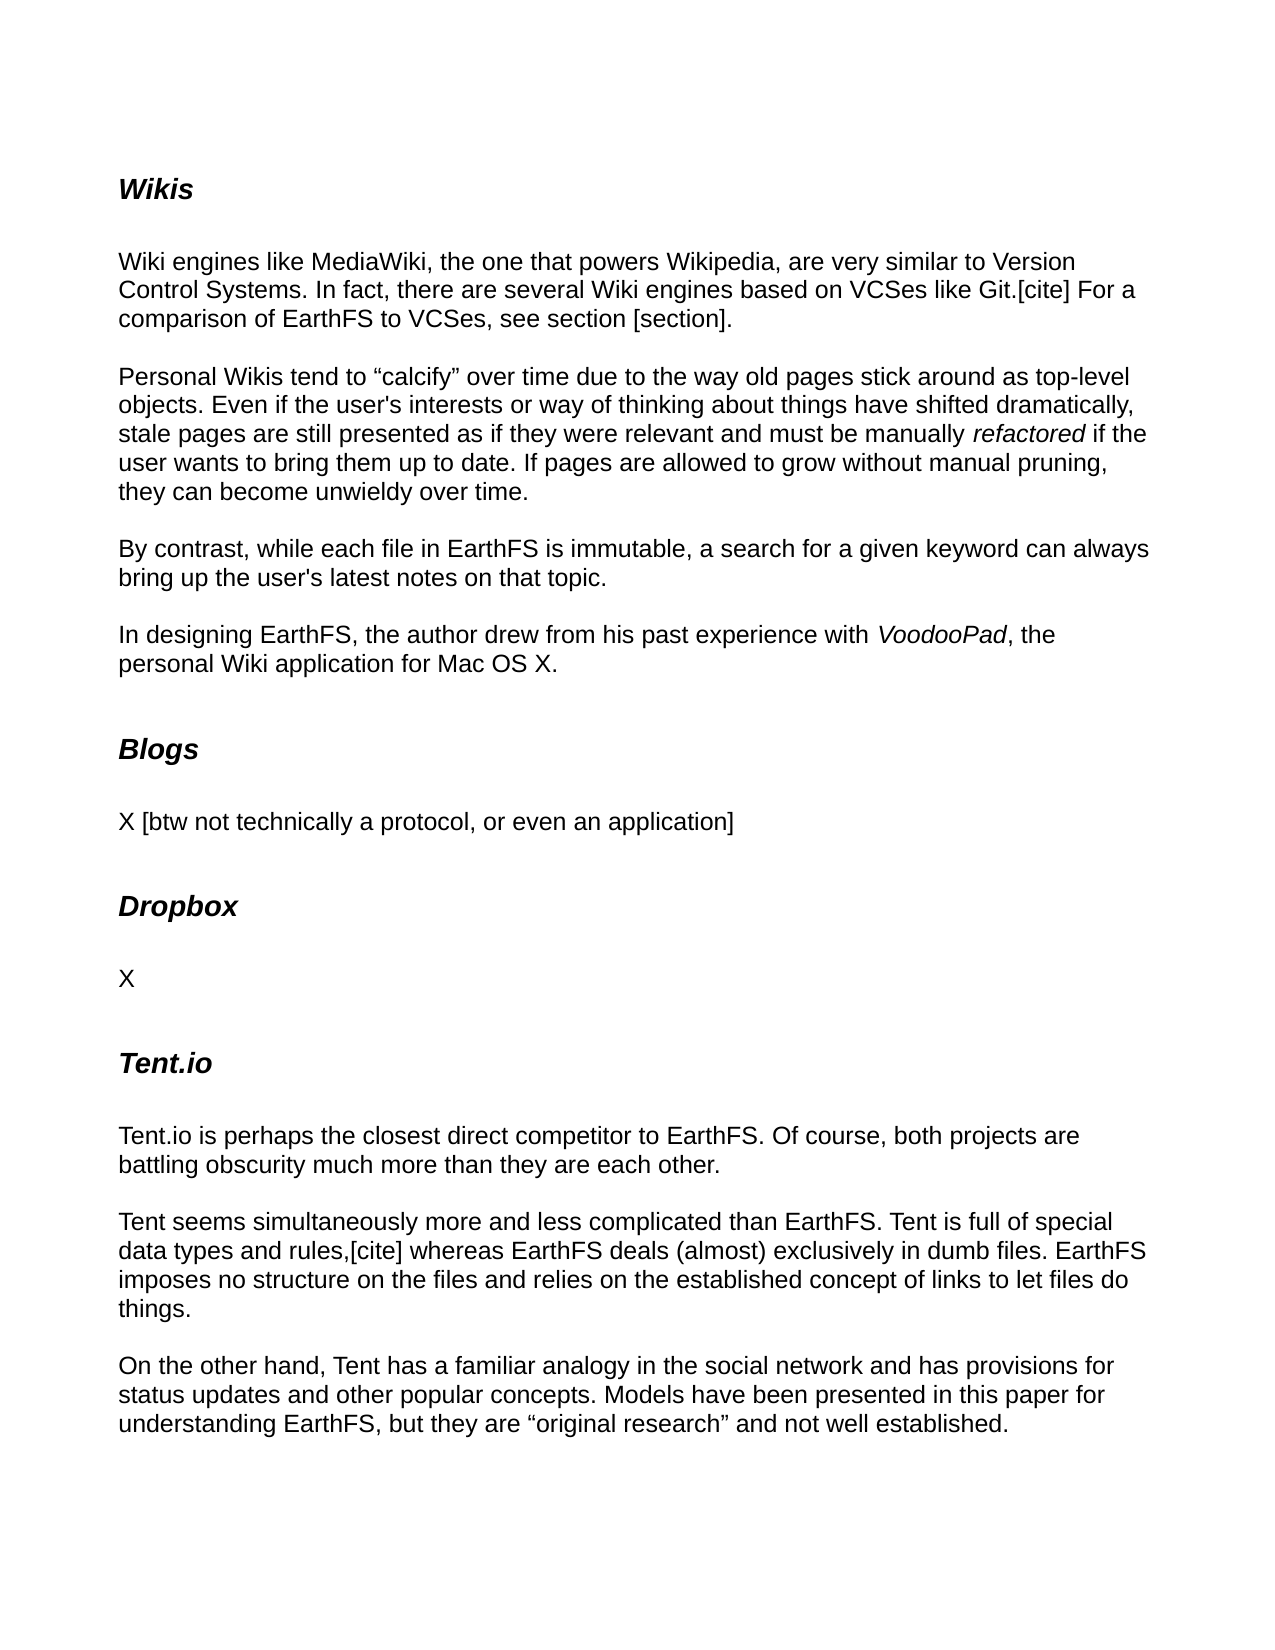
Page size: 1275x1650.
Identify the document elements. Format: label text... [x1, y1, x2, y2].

text By contrast, while each file in EarthFS is immutable, a search for a given keyword can always bring up the user's latest notes on that topic. [118, 534, 1157, 592]
text X [118, 964, 1157, 992]
text In designing EarthFS, the author drew from his past experience with VoodooPad, the personal Wiki application for Mac OS X. [118, 620, 1157, 678]
text Tent seems simultaneously more and less complicated than EarthFS. Tent is full of special data types and rules,[cite] whereas EarthFS deals (almost) exclusively in dumb files. EarthFS imposes no structure on the files and relies on the established concept of links to let files do things. [118, 1207, 1157, 1322]
subtitle Blogs [118, 732, 1157, 765]
text On the other hand, Tent has a familiar analogy in the social network and has provisions for status updates and other popular concepts. Models have been presented in this paper for understanding EarthFS, but they are “original research” and not well established. [118, 1351, 1157, 1437]
text Wiki engines like MediaWiki, the one that powers Wikipedia, are very similar to Version Control Systems. In fact, there are several Wiki engines based on VCSes like Git.[cite] For a comparison of EarthFS to VCSes, see section [section]. [118, 247, 1157, 333]
subtitle Wikis [118, 172, 1157, 205]
text Personal Wikis tend to “calcify” over time due to the way old pages stick around as top-level objects. Even if the user's interests or way of thinking about things have shifted dramatically, stale pages are still presented as if they were relevant and must be manually refactored if the user wants to bring them up to date. If pages are allowed to grow without manual pruning, they can become unwieldy over time. [118, 362, 1157, 505]
text X [btw not technically a protocol, or even an application] [118, 806, 1157, 835]
subtitle Dropbox [118, 889, 1157, 922]
subtitle Tent.io [118, 1046, 1157, 1080]
text Tent.io is perhaps the closest direct competitor to EarthFS. Of course, both projects are battling obscurity much more than they are each other. [118, 1121, 1157, 1178]
